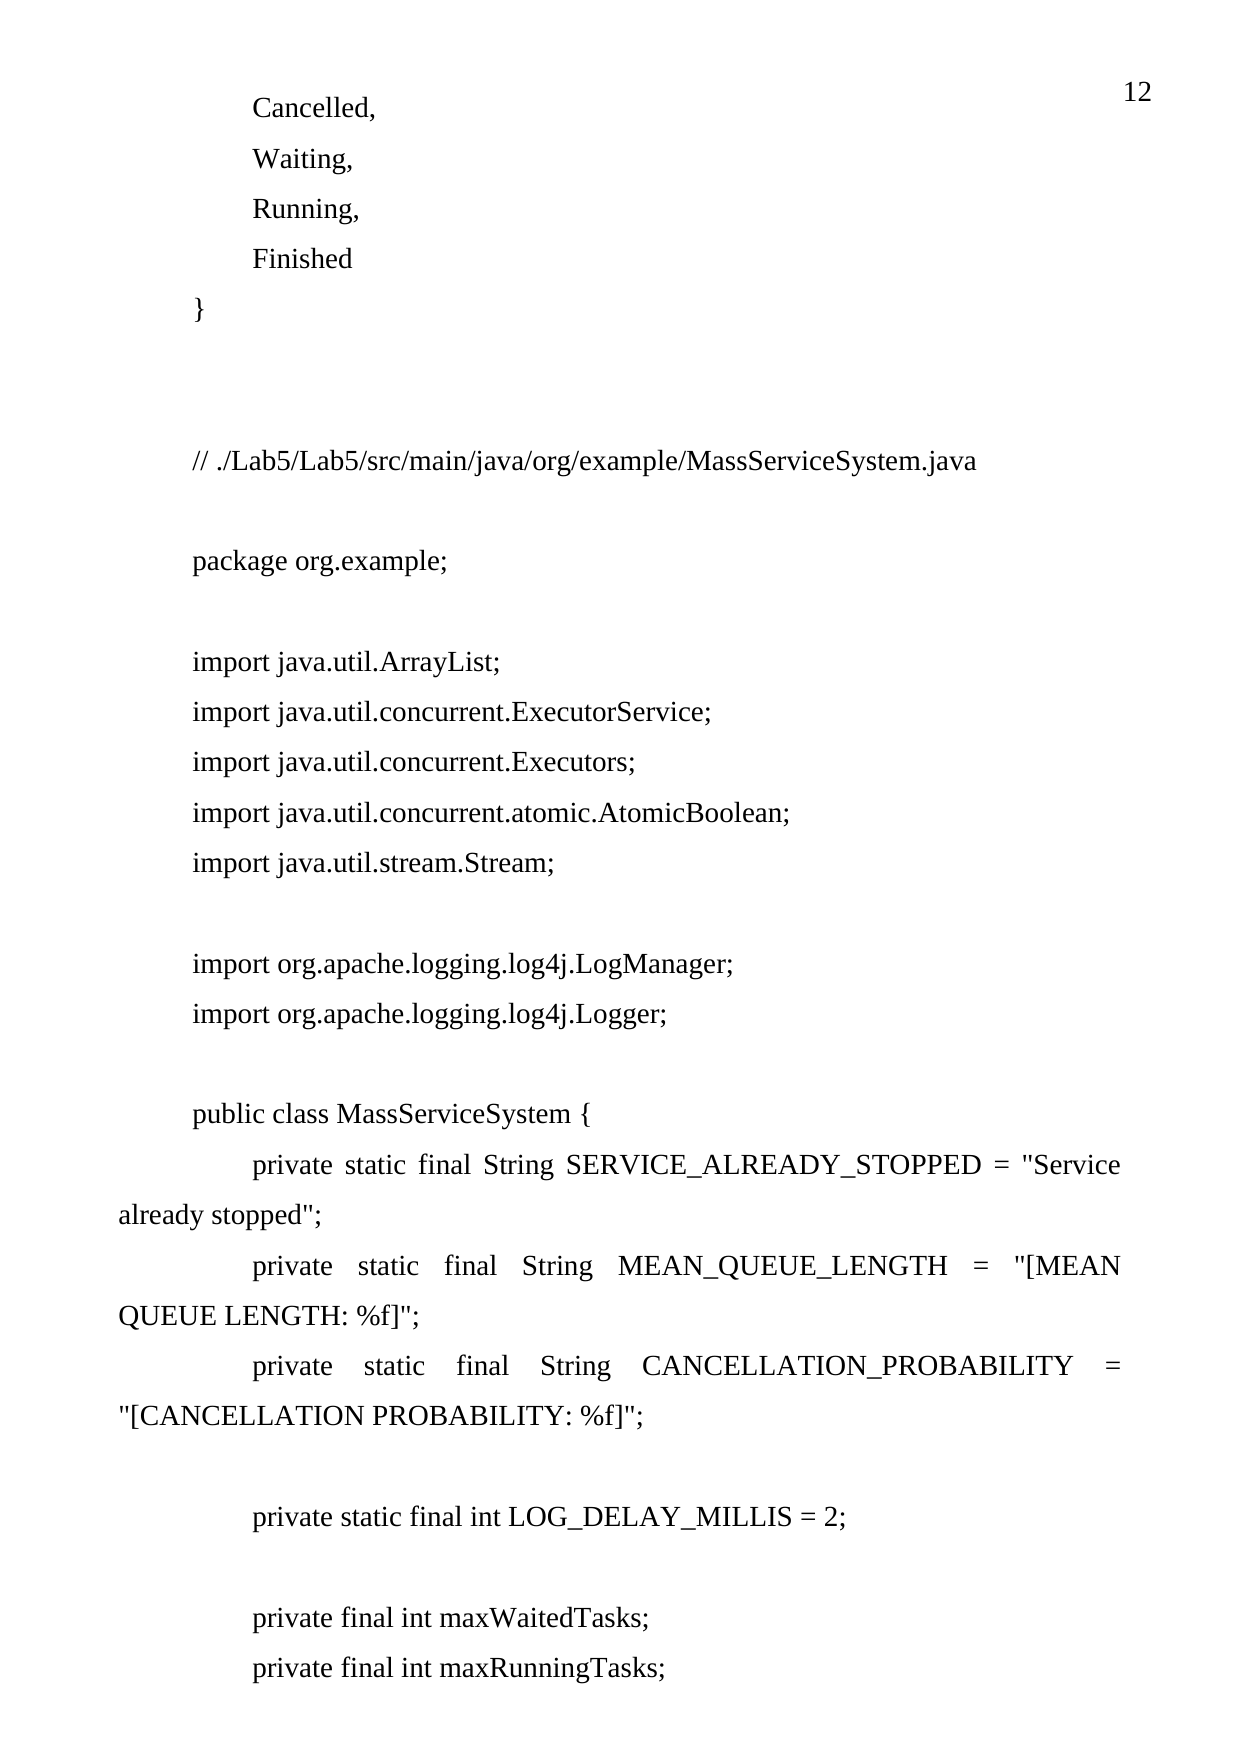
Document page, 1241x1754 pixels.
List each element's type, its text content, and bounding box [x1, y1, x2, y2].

text import java.util.stream.Stream; [118, 845, 1122, 879]
text Finished [118, 241, 1122, 275]
text import org.apache.logging.log4j.Logger; [118, 996, 1122, 1029]
text import java.util.concurrent.Executors; [118, 744, 1122, 778]
text private static final String MEAN_QUEUE_LENGTH = "[MEAN QUEUE LENGTH: %f]"; [118, 1248, 1122, 1331]
text // ./Lab5/Lab5/src/main/java/org/example/MassServiceSystem.java [118, 443, 1122, 476]
text import java.util.concurrent.ExecutorService; [118, 694, 1122, 728]
text private final int maxWaitedTasks; [118, 1600, 1122, 1633]
text } [118, 292, 1122, 325]
text private final int maxRunningTasks; [118, 1650, 1122, 1684]
text import java.util.ArrayList; [118, 644, 1122, 677]
text public class MassServiceSystem { [118, 1097, 1122, 1130]
text Cancelled, [118, 90, 1122, 124]
text import org.apache.logging.log4j.LogManager; [118, 946, 1122, 979]
text Waiting, [118, 141, 1122, 174]
text package org.example; [118, 543, 1122, 577]
text private static final int LOG_DELAY_MILLIS = 2; [118, 1499, 1122, 1533]
text Running, [118, 191, 1122, 224]
text private static final String SERVICE_ALREADY_STOPPED = "Service already stopped"; [118, 1147, 1122, 1231]
text private static final String CANCELLATION_PROBABILITY = "[CANCELLATION PROBABILITY: %f]"; [118, 1348, 1122, 1432]
text import java.util.concurrent.atomic.AtomicBoolean; [118, 795, 1122, 828]
